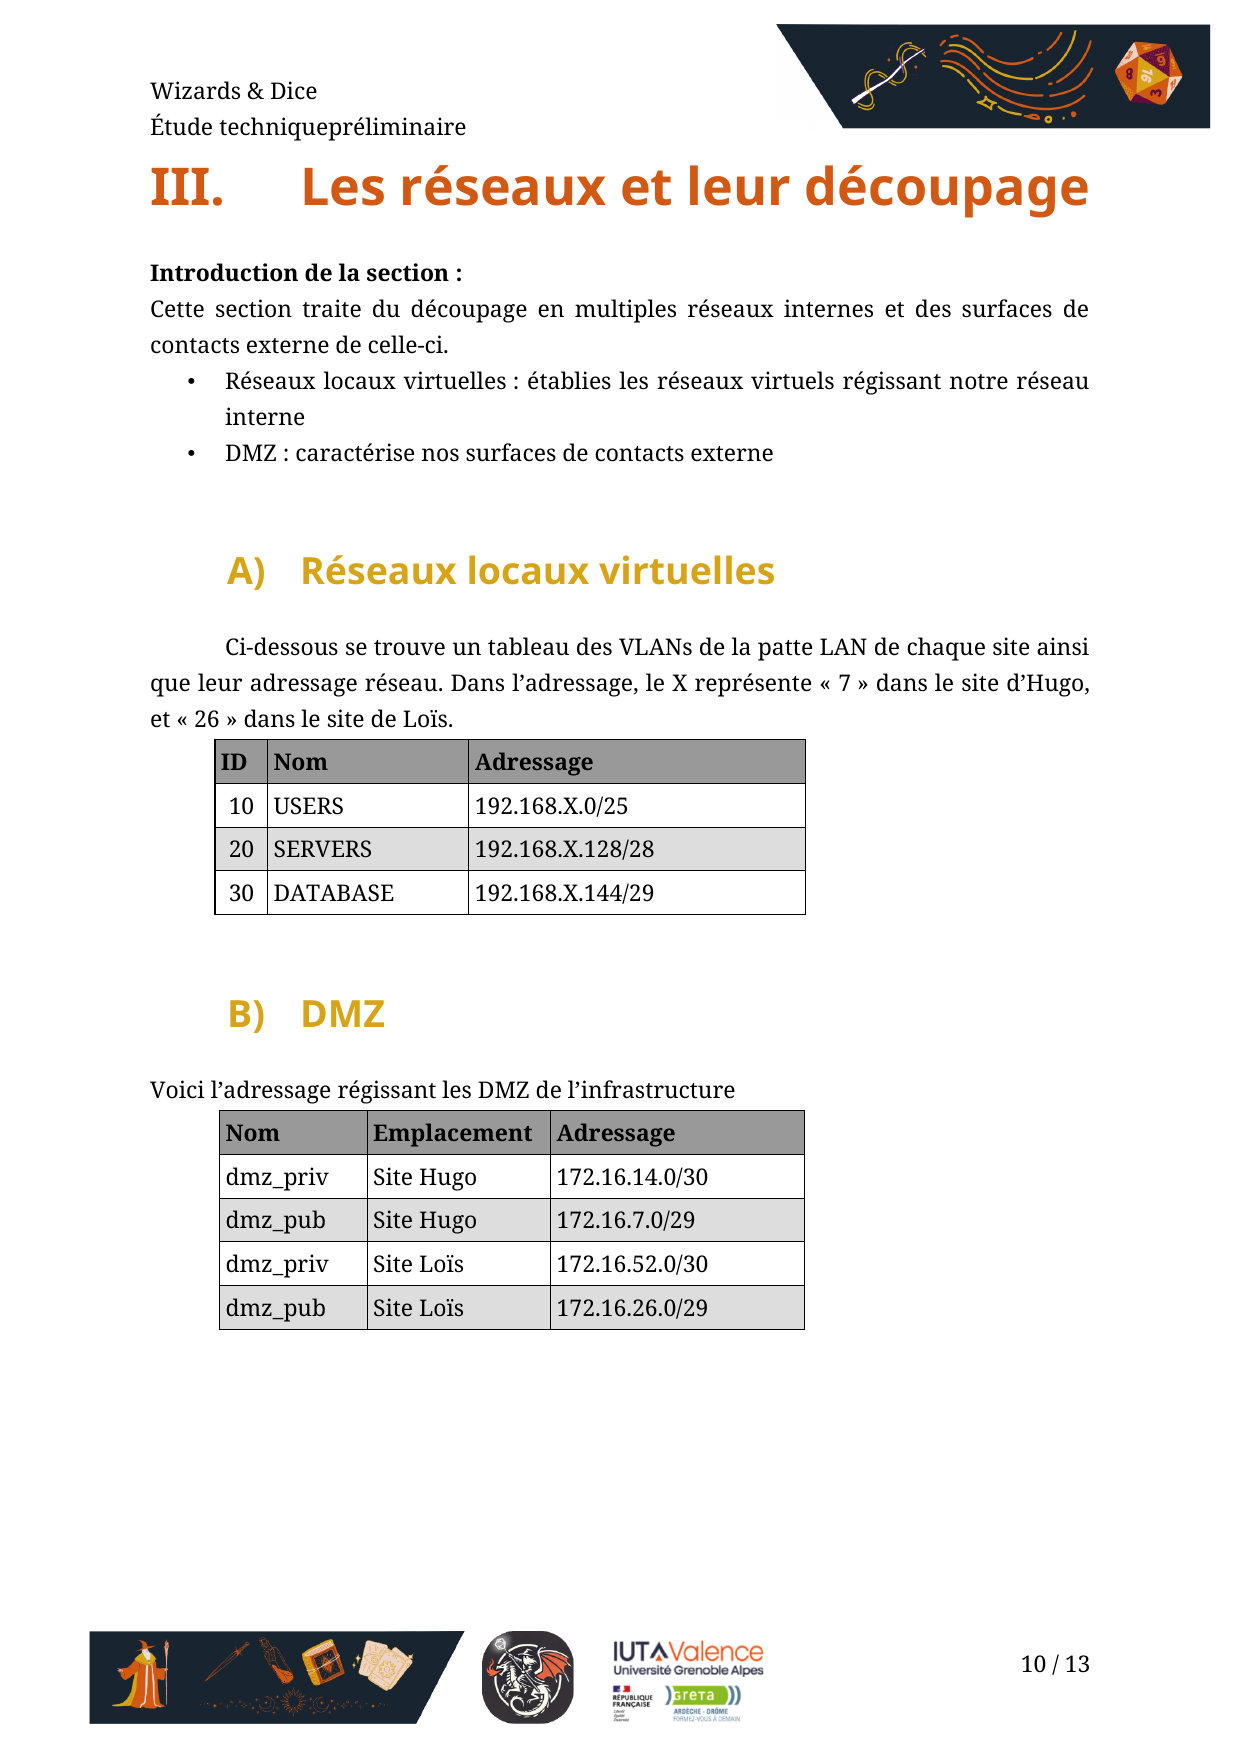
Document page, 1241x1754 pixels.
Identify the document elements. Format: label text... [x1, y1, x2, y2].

table_cell 192.168.X.128/28 [469, 828, 805, 870]
text Ci-dessous se trouve un tableau des VLANs de la patte LAN de chaque site ainsi que leur adressage réseau. Dans l’adressage, le X représente « 7 » dans le site d’Hugo, et « 26 » dans le site de Loïs. [150, 631, 1090, 734]
table_cell DATABASE [268, 871, 468, 914]
table_cell 30 [216, 871, 267, 914]
table_cell dmz_pub [220, 1199, 367, 1241]
table_cell Site Hugo [368, 1155, 550, 1197]
table_header Adressage [469, 740, 805, 783]
picture [771, 21, 1218, 131]
table_header Emplacement [368, 1111, 550, 1154]
text Introduction de la section : [150, 257, 1090, 288]
subtitle Réseaux locaux virtuelles [227, 544, 1090, 595]
table_cell Site Loïs [368, 1286, 550, 1329]
table_header Nom [268, 740, 468, 783]
picture [81, 1620, 788, 1733]
table_cell 172.16.52.0/30 [551, 1242, 804, 1285]
table_cell USERS [268, 784, 468, 827]
table_cell SERVERS [268, 828, 468, 870]
table_header Nom [220, 1111, 367, 1154]
table_cell 172.16.14.0/30 [551, 1155, 804, 1197]
list DMZ : caractérise nos surfaces de contacts externe [187, 437, 1090, 468]
table_cell 172.16.26.0/29 [551, 1286, 804, 1329]
table_cell Site Hugo [368, 1199, 550, 1241]
list Réseaux locaux virtuelles : établies les réseaux virtuels régissant notre réseau interne [187, 365, 1090, 432]
table_cell 192.168.X.0/25 [469, 784, 805, 827]
table_cell dmz_priv [220, 1155, 367, 1197]
table_header ID [216, 740, 267, 783]
table_cell Site Loïs [368, 1242, 550, 1285]
text Voici l’adressage régissant les DMZ de l’infrastructure [150, 1074, 1090, 1105]
subtitle DMZ [227, 987, 1090, 1038]
subtitle Les réseaux et leur découpage [150, 150, 1090, 221]
table_cell 20 [216, 828, 267, 870]
table_cell 10 [216, 784, 267, 827]
text Cette section traite du découpage en multiples réseaux internes et des surfaces de contacts externe de celle-ci. [150, 293, 1090, 360]
table_cell 172.16.7.0/29 [551, 1199, 804, 1241]
table_header Adressage [551, 1111, 804, 1154]
table_cell dmz_priv [220, 1242, 367, 1285]
table_cell dmz_pub [220, 1286, 367, 1329]
table_cell 192.168.X.144/29 [469, 871, 805, 914]
